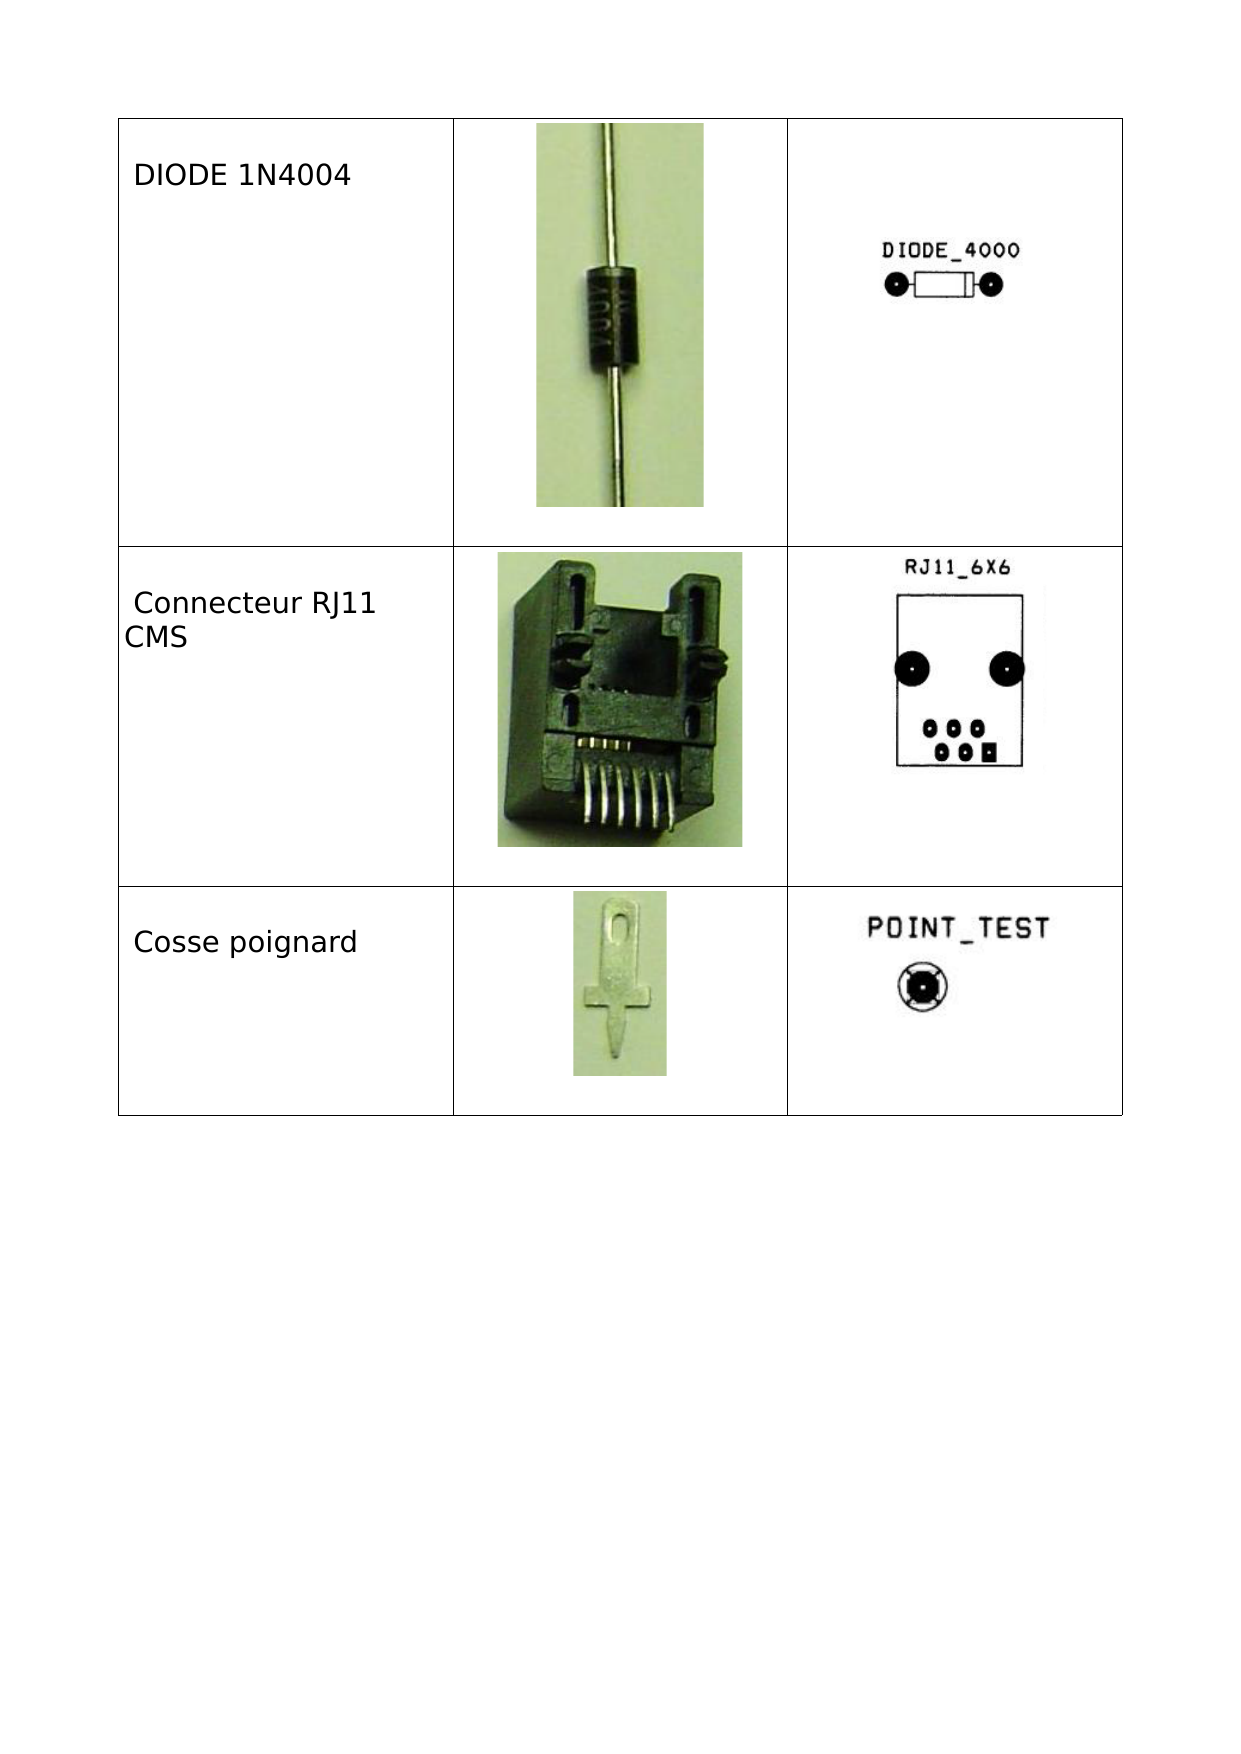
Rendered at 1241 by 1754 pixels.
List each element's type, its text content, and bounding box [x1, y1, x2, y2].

table_cell [788, 547, 1122, 886]
table_cell Connecteur RJ11 CMS [119, 547, 453, 886]
picture [852, 891, 1058, 1022]
picture [536, 123, 704, 507]
table_cell [454, 547, 787, 886]
table_cell [788, 119, 1122, 546]
table_cell [454, 119, 787, 546]
table_cell [788, 887, 1122, 1115]
table_cell DIODE 1N4004 [119, 119, 453, 546]
table_cell Cosse poignard [119, 887, 453, 1115]
table_cell [454, 887, 787, 1115]
